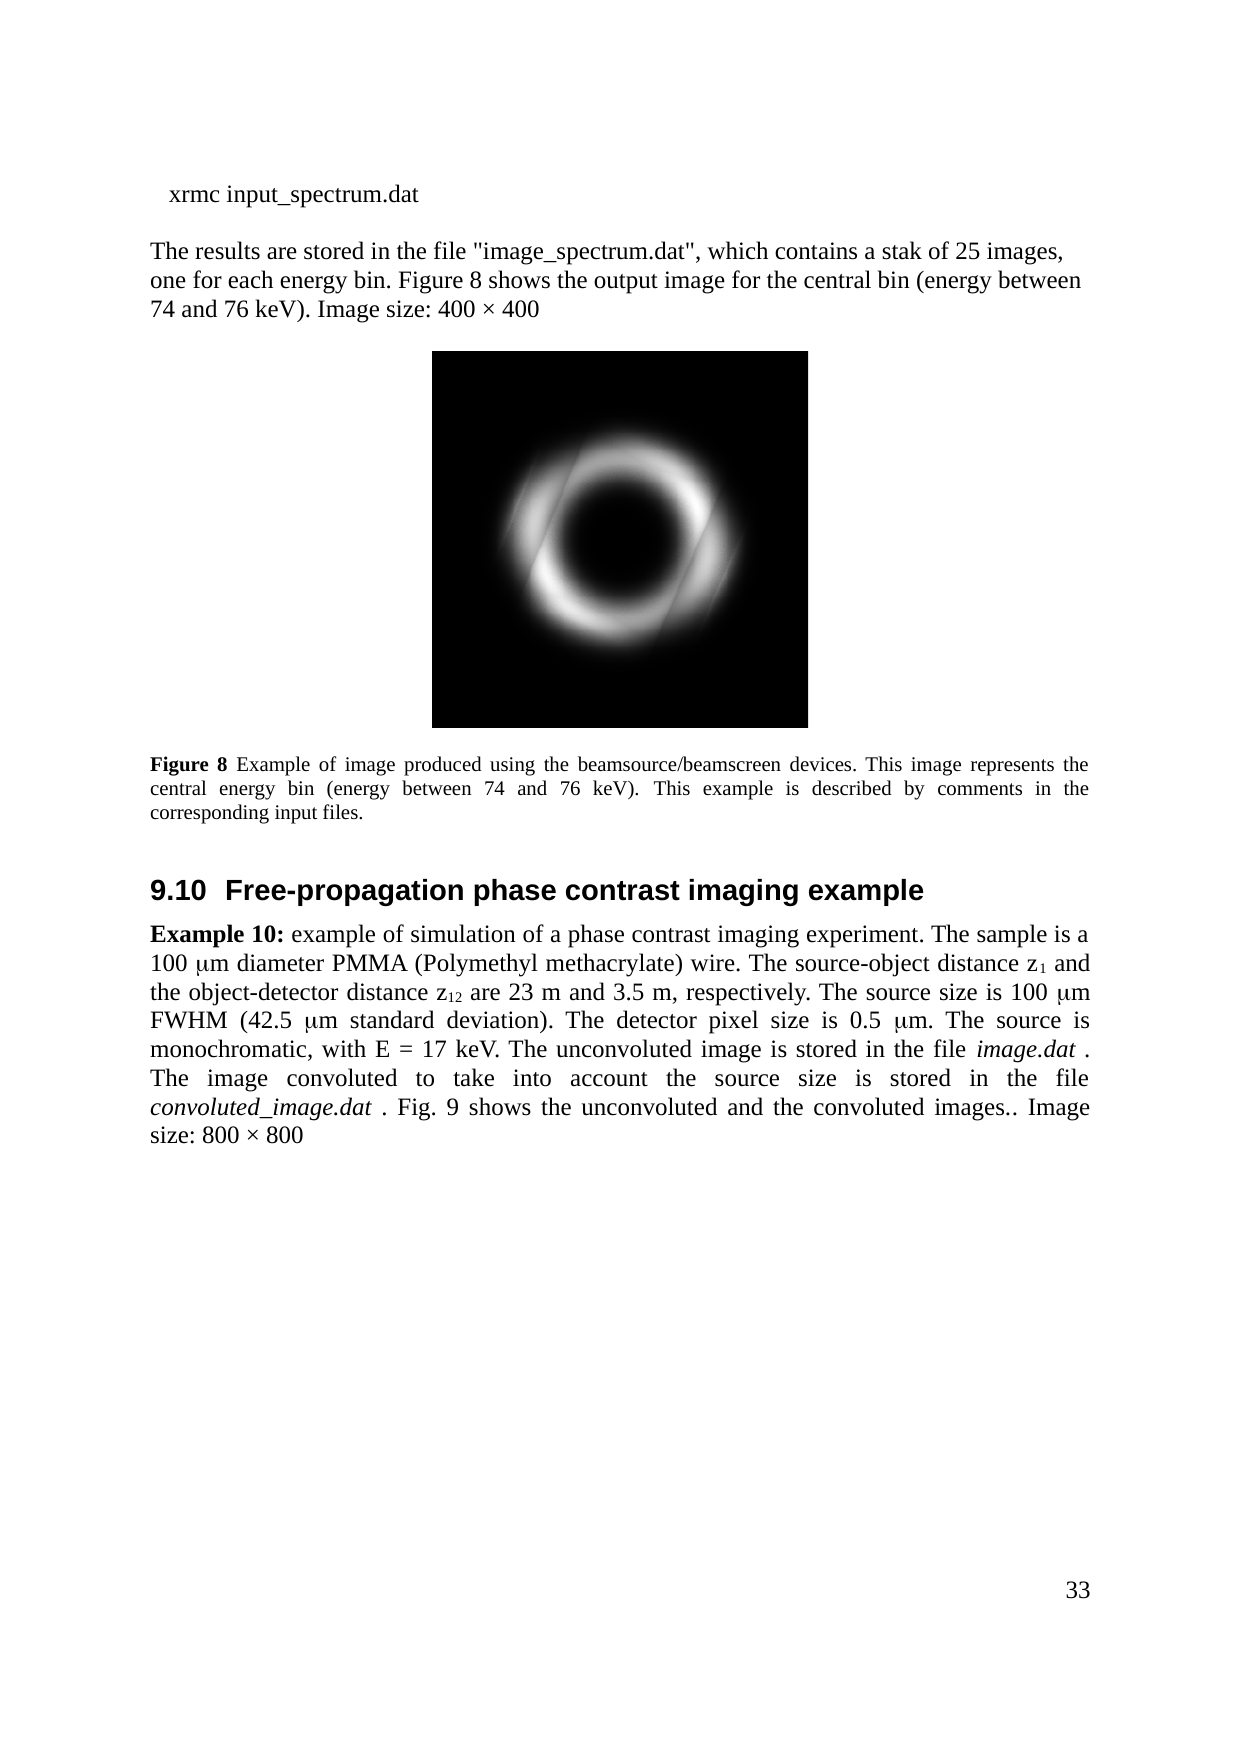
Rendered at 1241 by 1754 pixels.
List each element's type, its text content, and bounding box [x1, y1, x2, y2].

text The results are stored in the file "image_spectrum.dat", which contains a stak of 25 images, one for each energy bin. Figure 8 shows the output image for the central bin (energy between 74 and 76 keV). Image size: 400 × 400 [150, 236, 1090, 322]
picture [432, 351, 809, 728]
text xrmc input_spectrum.dat [150, 179, 1090, 207]
text Example 10: example of simulation of a phase contrast imaging experiment. The sample is a 100 mm diameter PMMA (Polymethyl methacrylate) wire. The source-object distance z1 and the object-detector distance z12 are 23 m and 3.5 m, respectively. The source size is 100 mm FWHM (42.5 mm standard deviation). The detector pixel size is 0.5 mm. The source is monochromatic, with E = 17 keV. The unconvoluted image is stored in the file image.dat . The image convoluted to take into account the source size is stored in the file convoluted_image.dat . Fig. 9 shows the unconvoluted and the convoluted images.. Image size: 800 × 800 [150, 919, 1090, 1149]
text Figure 8 Example of image produced using the beamsource/beamscreen devices. This image represents the central energy bin (energy between 74 and 76 keV). This example is described by comments in the corresponding input files. [150, 752, 1090, 824]
subtitle Free-propagation phase contrast imaging example [150, 873, 1090, 907]
